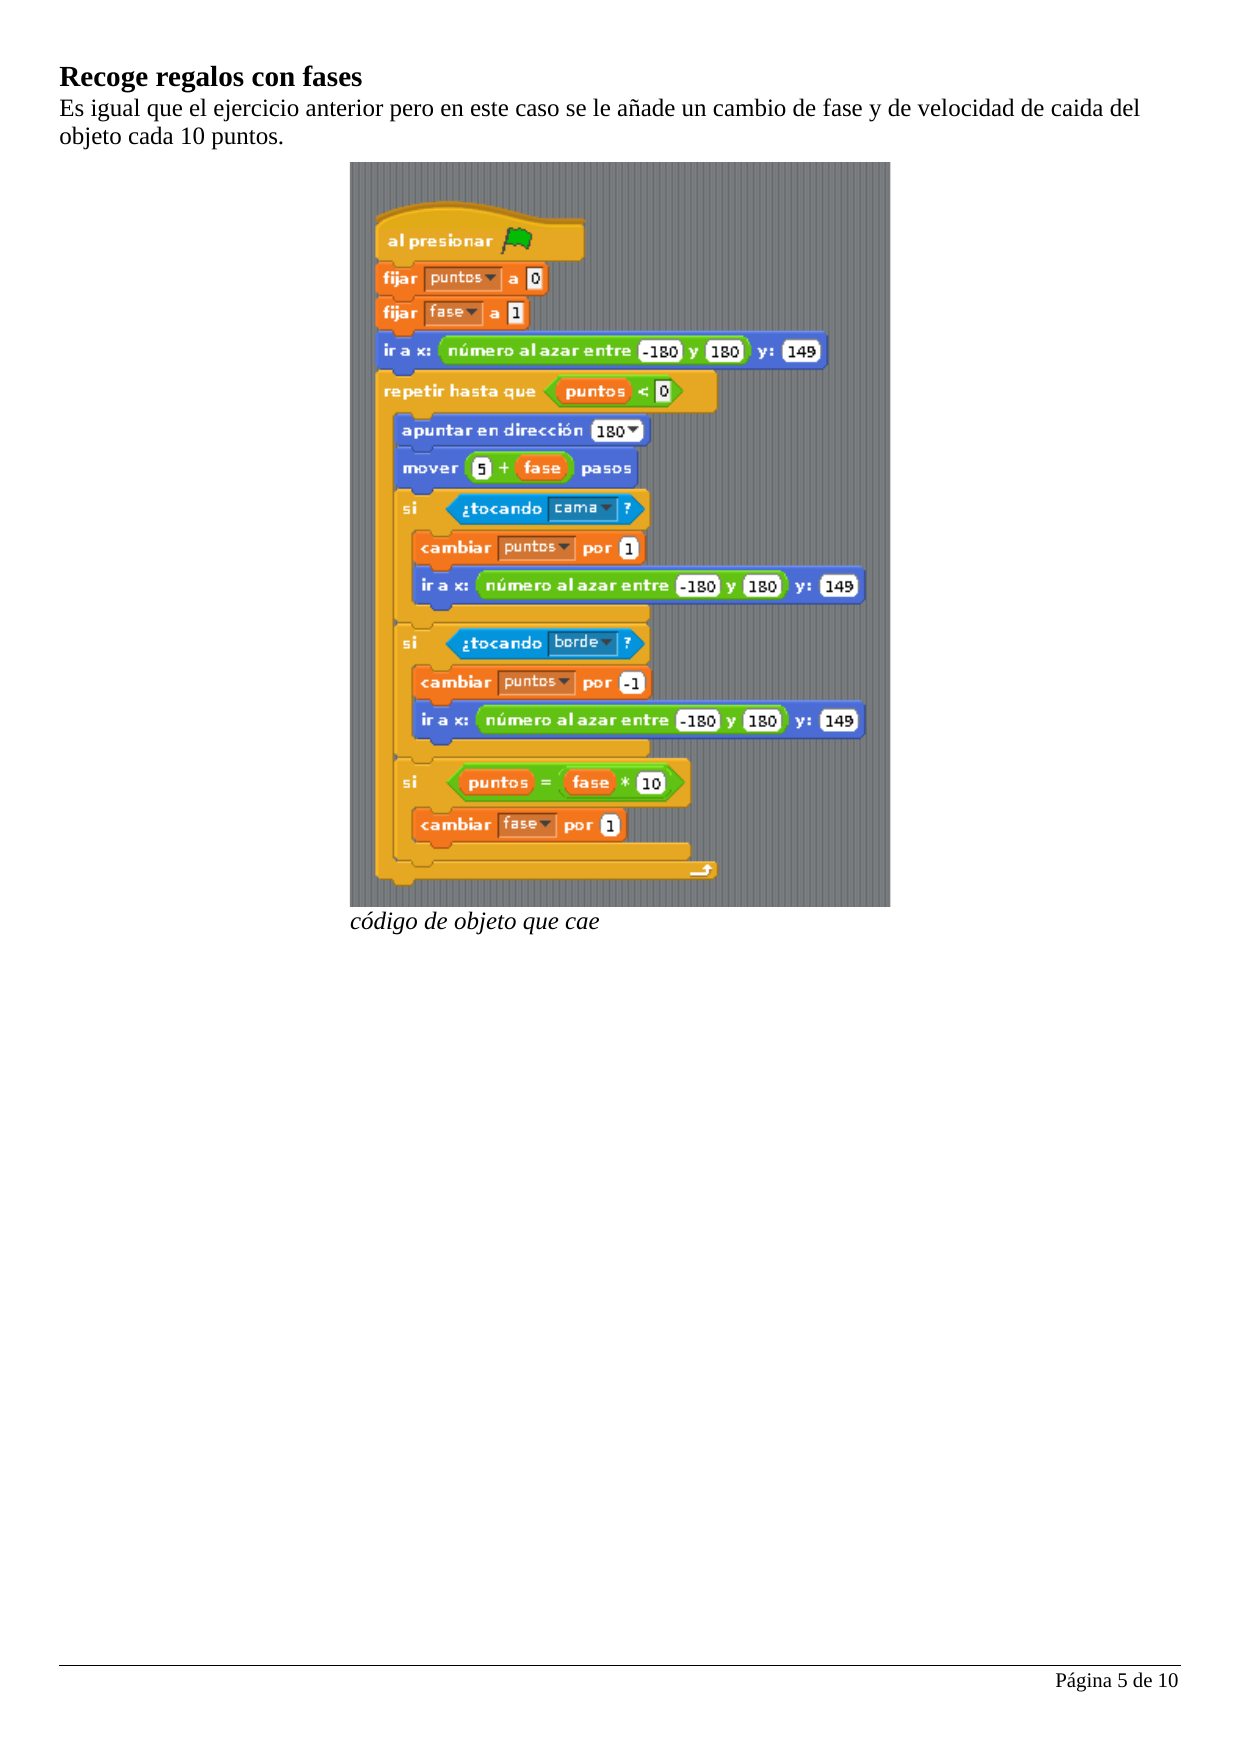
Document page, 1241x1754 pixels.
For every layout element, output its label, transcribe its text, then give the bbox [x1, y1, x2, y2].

picture [349, 162, 891, 907]
text Es igual que el ejercicio anterior pero en este caso se le añade un cambio de fase y de velocidad de caida del objeto cada 10 puntos. [59, 93, 1181, 150]
text Recoge regalos con fases [59, 59, 1181, 93]
text código de objeto que cae [350, 907, 890, 935]
